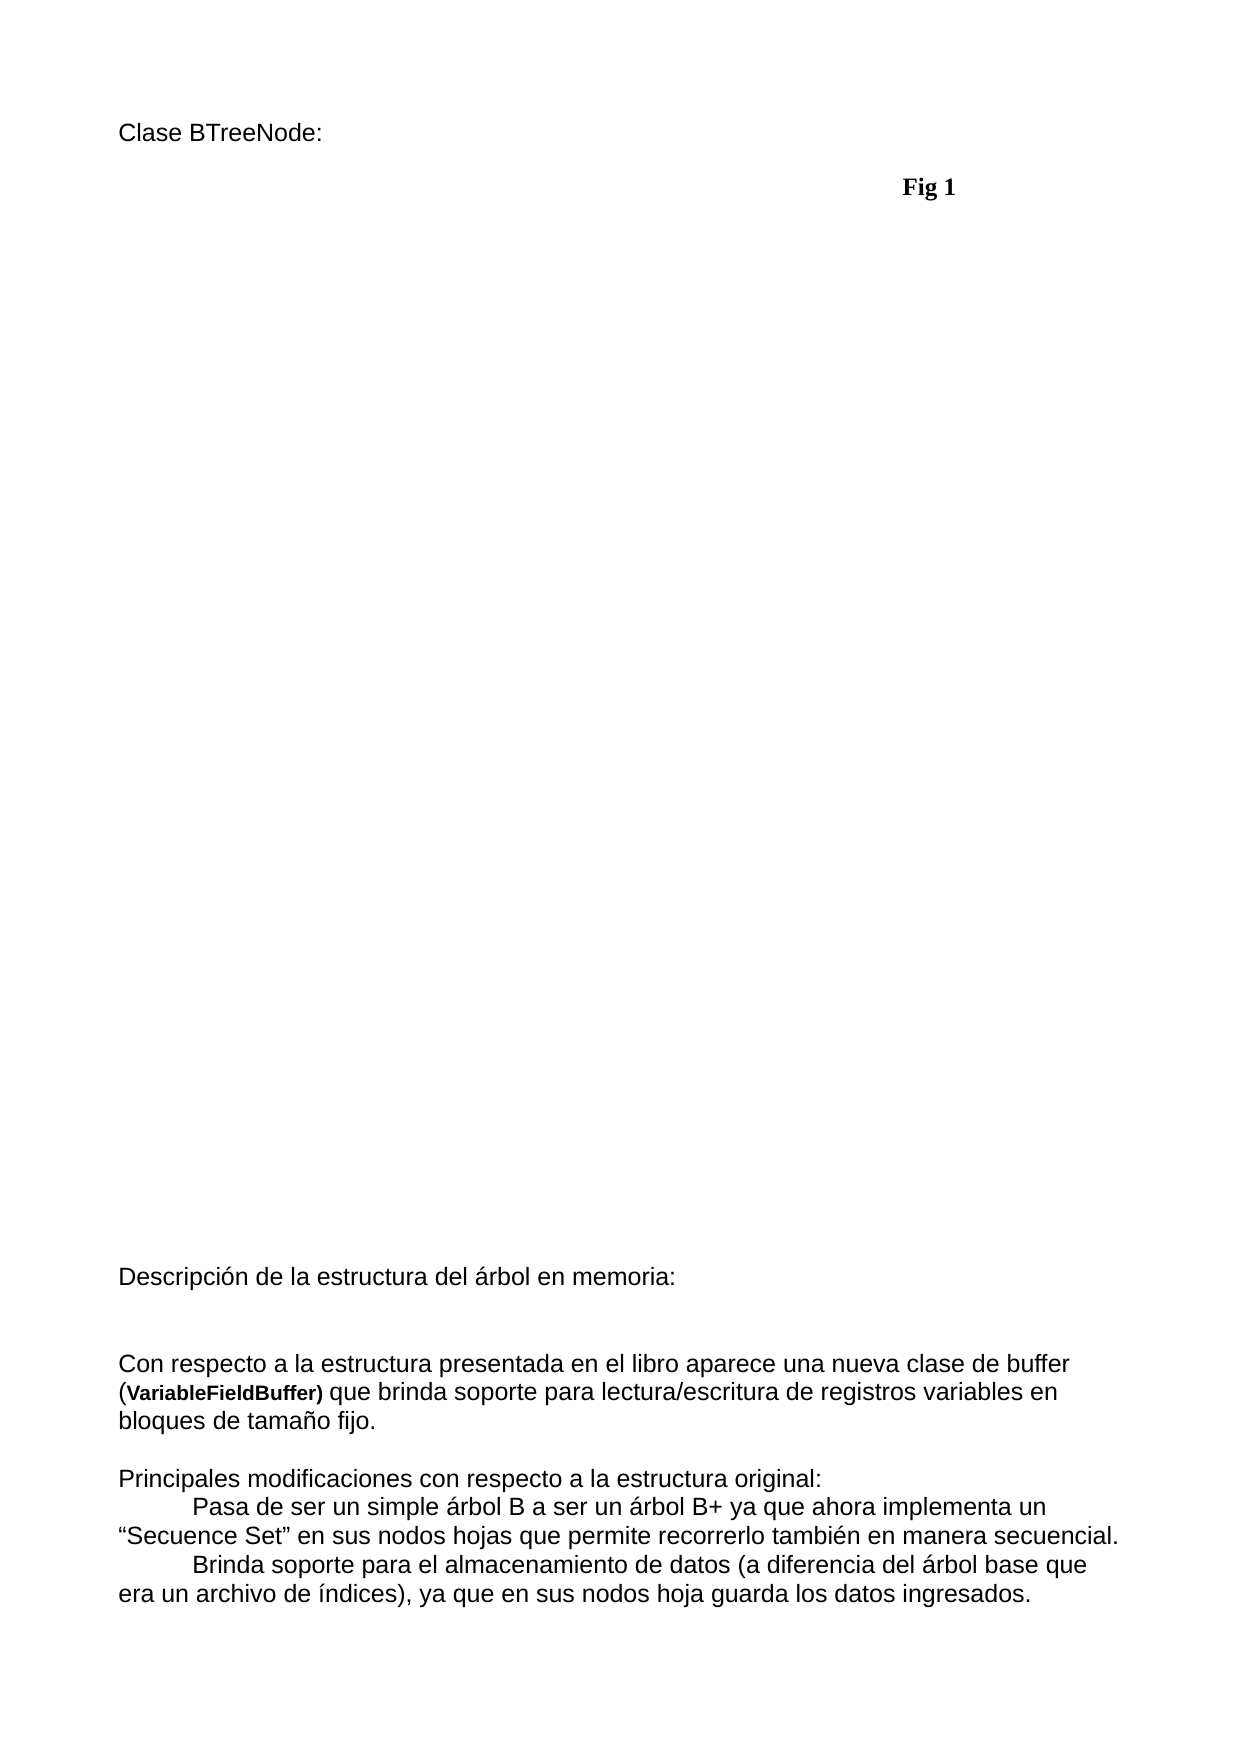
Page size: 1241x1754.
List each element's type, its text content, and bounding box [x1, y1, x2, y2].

text Principales modificaciones con respecto a la estructura original: [118, 1464, 1122, 1492]
text Descripción de la estructura del árbol en memoria: [118, 1262, 1122, 1291]
text Fig 1 [284, 172, 956, 201]
text Con respecto a la estructura presentada en el libro aparece una nueva clase de buffer (VariableFieldBuffer) que brinda soporte para lectura/escritura de registros variables en bloques de tamaño fijo. [118, 1349, 1122, 1435]
subtitle Clase BTreeNode: [118, 118, 1122, 147]
text Pasa de ser un simple árbol B a ser un árbol B+ ya que ahora implementa un “Secuence Set” en sus nodos hojas que permite recorrerlo también en manera secuencial. [118, 1492, 1122, 1550]
text Brinda soporte para el almacenamiento de datos (a diferencia del árbol base que era un archivo de índices), ya que en sus nodos hoja guarda los datos ingresados. [118, 1550, 1122, 1607]
